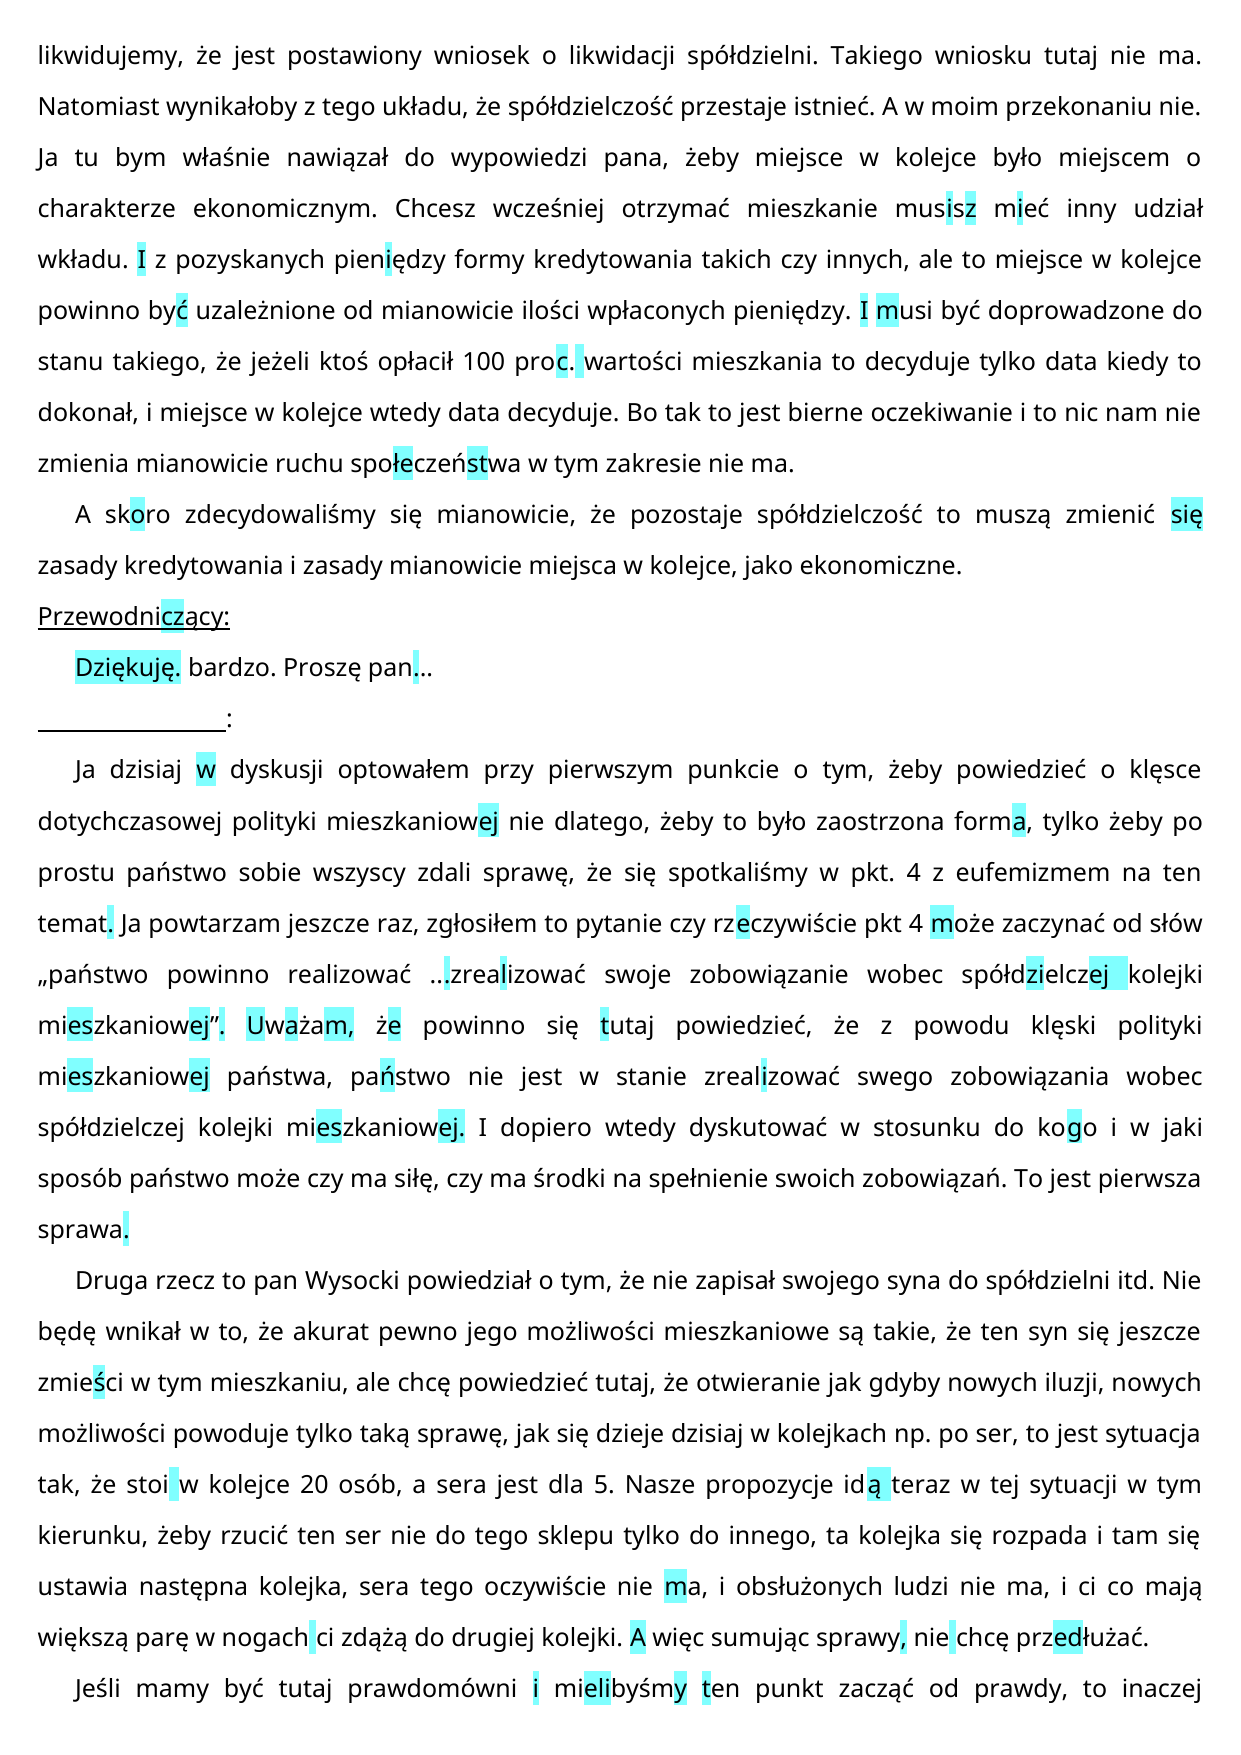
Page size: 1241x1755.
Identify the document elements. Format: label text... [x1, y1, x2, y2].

text Jeśli mamy być tutaj prawdomówni i mielibyśmy ten punkt zacząć od prawdy, to inaczej [37, 1671, 1203, 1705]
text Druga rzecz to pan Wysocki powiedział o tym, że nie zapisał swojego syna do spółdzielni itd. Nie będę wnikał w to, że akurat pewno jego możliwości mieszkaniowe są takie, że ten syn się jeszcze zmieści w tym mieszkaniu, ale chcę powiedzieć tutaj, że otwieranie jak gdyby nowych iluzji, nowych możliwości powoduje tylko taką sprawę, jak się dzieje dzisiaj w kolejkach np. po ser, to jest sytuacja tak, że stoi w kolejce 20 osób, a sera jest dla 5. Nasze propozycje idą teraz w tej sytuacji w tym kierunku, żeby rzucić ten ser nie do tego sklepu tylko do innego, ta kolejka się rozpada i tam się ustawia następna kolejka, sera tego oczywiście nie ma, i obsłużonych ludzi nie ma, i ci co mają większą parę w nogach ci zdążą do drugiej kolejki. A więc sumując sprawy, nie chcę przedłużać. [37, 1262, 1203, 1654]
text Dziękuję. bardzo. Proszę pan... [37, 650, 1203, 684]
text : [37, 701, 1203, 735]
text A skoro zdecydowaliśmy się mianowicie, że pozostaje spółdzielczość to muszą zmienić się zasady kredytowania i zasady mianowicie miejsca w kolejce, jako ekonomiczne. [37, 497, 1203, 582]
text likwidujemy, że jest postawiony wniosek o likwidacji spółdzielni. Takiego wniosku tutaj nie ma. Natomiast wynikałoby z tego układu, że spółdzielczość przestaje istnieć. A w moim przekonaniu nie. Ja tu bym właśnie nawiązał do wypowiedzi pana, żeby miejsce w kolejce było miejscem o charakterze ekonomicznym. Chcesz wcześniej otrzymać mieszkanie musisz mieć inny udział wkładu. I z pozyskanych pieniędzy formy kredytowania takich czy innych, ale to miejsce w kolejce powinno być uzależnione od mianowicie ilości wpłaconych pieniędzy. I musi być doprowadzone do stanu takiego, że jeżeli ktoś opłacił 100 proc. wartości mieszkania to decyduje tylko data kiedy to dokonał, i miejsce w kolejce wtedy data decyduje. Bo tak to jest bierne oczekiwanie i to nic nam nie zmienia mianowicie ruchu społeczeństwa w tym zakresie nie ma. [37, 37, 1203, 480]
text Przewodniczący: [37, 599, 1203, 633]
text Ja dzisiaj w dyskusji optowałem przy pierwszym punkcie o tym, żeby powiedzieć o klęsce dotychczasowej polityki mieszkaniowej nie dlatego, żeby to było zaostrzona forma, tylko żeby po prostu państwo sobie wszyscy zdali sprawę, że się spotkaliśmy w pkt. 4 z eufemizmem na ten temat. Ja powtarzam jeszcze raz, zgłosiłem to pytanie czy rzeczywiście pkt 4 może zaczynać od słów „państwo powinno realizować ...zrealizować swoje zobowiązanie wobec spółdzielczej kolejki mieszkaniowej”. Uważam, że powinno się tutaj powiedzieć, że z powodu klęski polityki mieszkaniowej państwa, państwo nie jest w stanie zrealizować swego zobowiązania wobec spółdzielczej kolejki mieszkaniowej. I dopiero wtedy dyskutować w stosunku do kogo i w jaki sposób państwo może czy ma siłę, czy ma środki na spełnienie swoich zobowiązań. To jest pierwsza sprawa. [37, 752, 1203, 1246]
